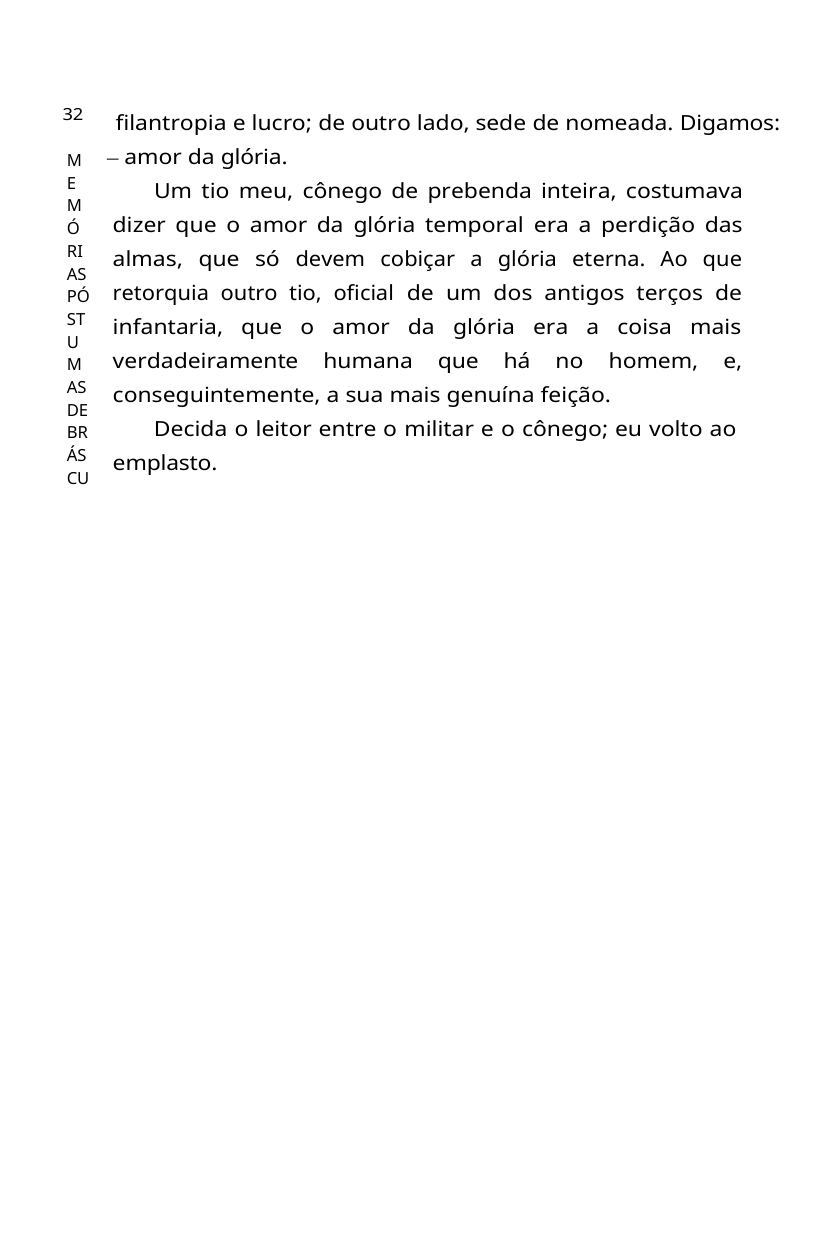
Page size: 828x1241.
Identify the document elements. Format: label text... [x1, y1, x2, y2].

text [64, 146, 90, 488]
text – amor da glória. [107, 142, 787, 171]
text Um tio meu, cônego de prebenda inteira, costumava dizer que o amor da glória temporal era a perdição das almas, que só devem cobiçar a glória eterna. Ao que retorquia outro tio, oficial de um dos antigos terços de infantaria, que o amor da glória era a coisa mais verdadeiramente humana que há no homem, e, conseguintemente, a sua mais genuína feição. [112, 176, 743, 409]
text Decida o leitor entre o militar e o cônego; eu volto ao emplasto. [112, 414, 738, 477]
text MEMÓRIAS PÓSTUMAS DE BRÁS CUBAS [67, 149, 90, 488]
text 32 filantropia e lucro; de outro lado, sede de nomeada. Digamos: [62, 103, 787, 137]
